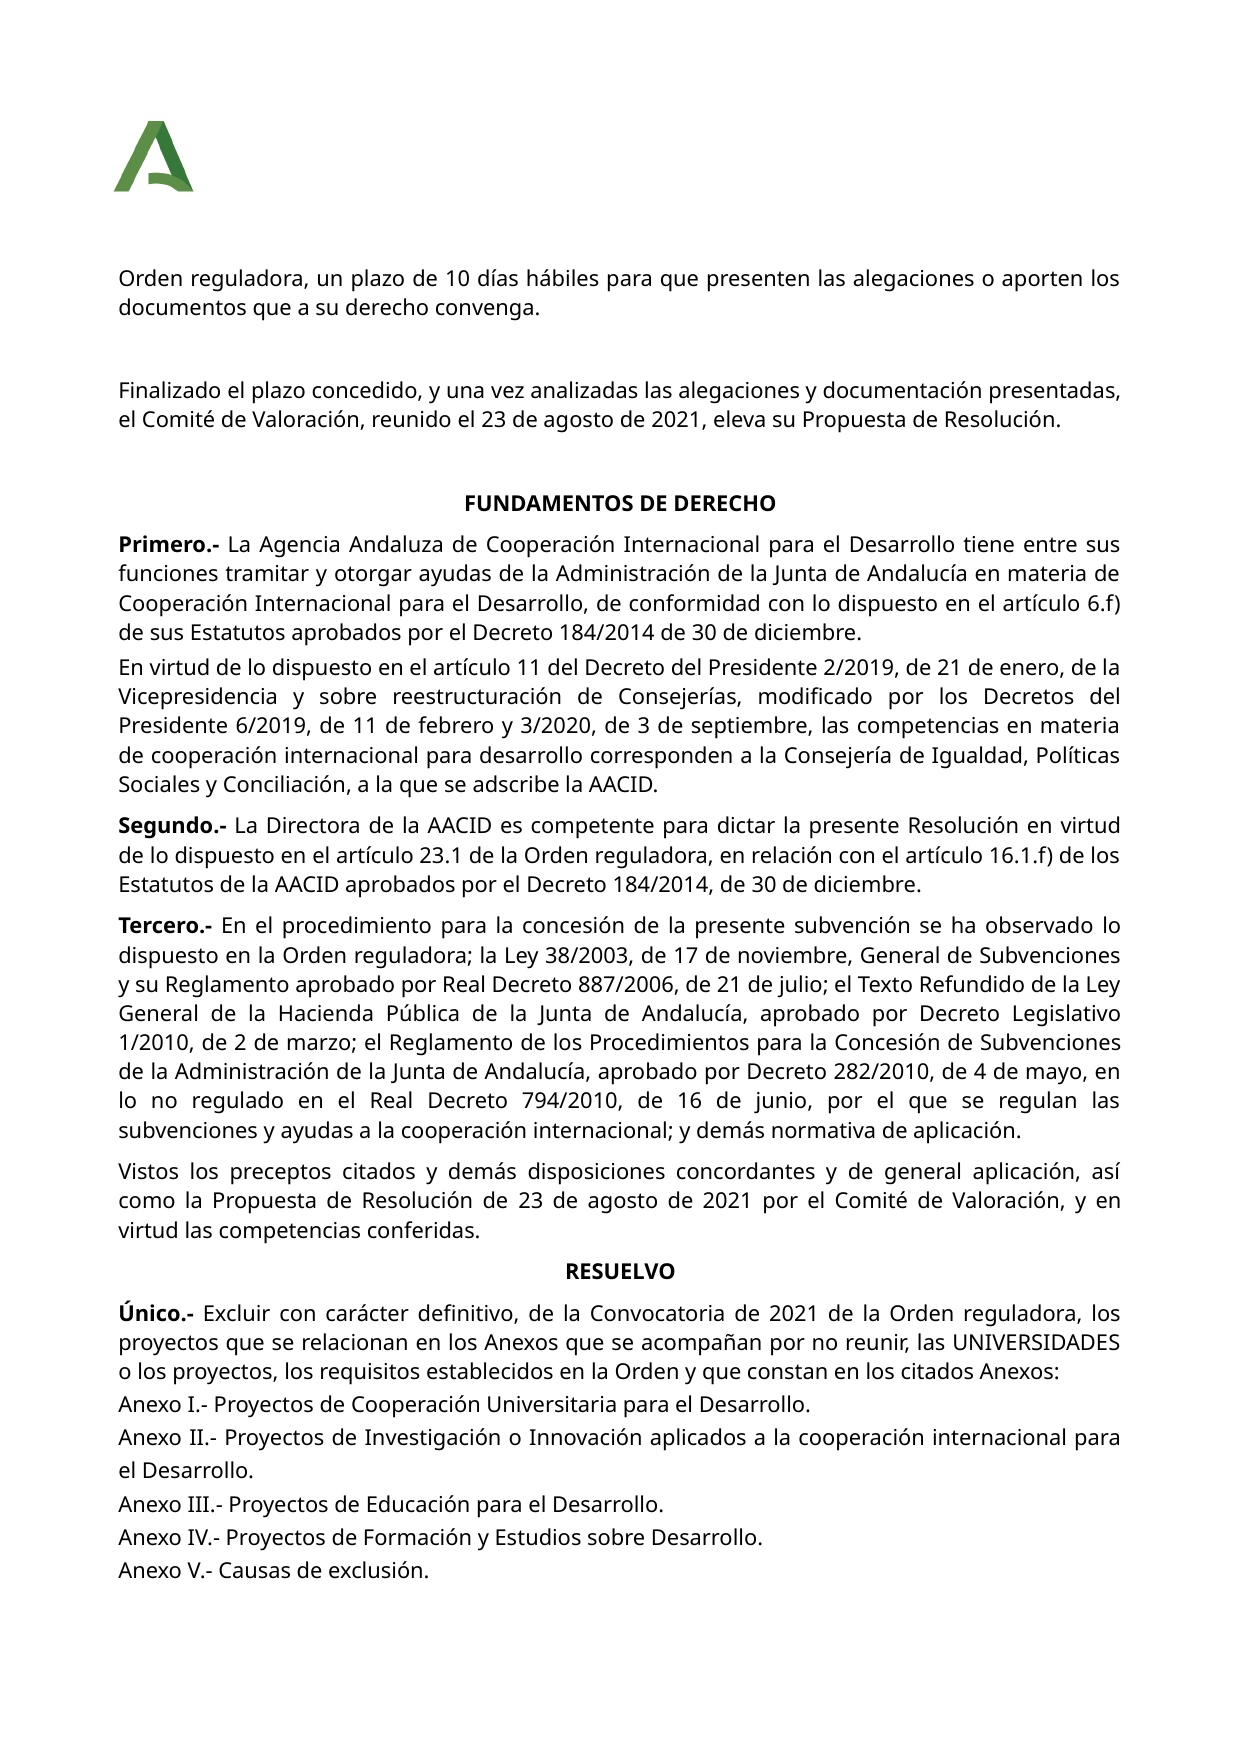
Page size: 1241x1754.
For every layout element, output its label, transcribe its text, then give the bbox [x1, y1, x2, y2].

text Anexo IV.- Proyectos de Formación y Estudios sobre Desarrollo. [118, 1519, 1122, 1552]
text Vistos los preceptos citados y demás disposiciones concordantes y de general aplicación, así como la Propuesta de Resolución de 23 de agosto de 2021 por el Comité de Valoración, y en virtud las competencias conferidas. [118, 1156, 1122, 1244]
picture [109, 116, 198, 196]
text En virtud de lo dispuesto en el artículo 11 del Decreto del Presidente 2/2019, de 21 de enero, de la Vicepresidencia y sobre reestructuración de Consejerías, modificado por los Decretos del Presidente 6/2019, de 11 de febrero y 3/2020, de 3 de septiembre, las competencias en materia de cooperación internacional para desarrollo corresponden a la Consejería de Igualdad, Políticas Sociales y Conciliación, a la que se adscribe la AACID. [118, 652, 1122, 798]
text Orden reguladora, un plazo de 10 días hábiles para que presenten las alegaciones o aporten los documentos que a su derecho convenga. [118, 263, 1122, 321]
text Tercero.- En el procedimiento para la concesión de la presente subvención se ha observado lo dispuesto en la Orden reguladora; la Ley 38/2003, de 17 de noviembre, General de Subvenciones y su Reglamento aprobado por Real Decreto 887/2006, de 21 de julio; el Texto Refundido de la Ley General de la Hacienda Pública de la Junta de Andalucía, aprobado por Decreto Legislativo 1/2010, de 2 de marzo; el Reglamento de los Procedimientos para la Concesión de Subvenciones de la Administración de la Junta de Andalucía, aprobado por Decreto 282/2010, de 4 de mayo, en lo no regulado en el Real Decreto 794/2010, de 16 de junio, por el que se regulan las subvenciones y ayudas a la cooperación internacional; y demás normativa de aplicación. [118, 911, 1122, 1144]
text Finalizado el plazo concedido, y una vez analizadas las alegaciones y documentación presentadas, el Comité de Valoración, reunido el 23 de agosto de 2021, eleva su Propuesta de Resolución. [118, 375, 1122, 433]
text Único.- Excluir con carácter definitivo, de la Convocatoria de 2021 de la Orden reguladora, los proyectos que se relacionan en los Anexos que se acompañan por no reunir, las UNIVERSIDADES o los proyectos, los requisitos establecidos en la Orden y que constan en los citados Anexos: [118, 1298, 1122, 1386]
text Anexo V.- Causas de exclusión. [118, 1552, 1122, 1586]
text Anexo III.- Proyectos de Educación para el Desarrollo. [118, 1486, 1122, 1519]
text Segundo.- La Directora de la AACID es competente para dictar la presente Resolución en virtud de lo dispuesto en el artículo 23.1 de la Orden reguladora, en relación con el artículo 16.1.f) de los Estatutos de la AACID aprobados por el Decreto 184/2014, de 30 de diciembre. [118, 811, 1122, 898]
text Primero.- La Agencia Andaluza de Cooperación Internacional para el Desarrollo tiene entre sus funciones tramitar y otorgar ayudas de la Administración de la Junta de Andalucía en materia de Cooperación Internacional para el Desarrollo, de conformidad con lo dispuesto en el artículo 6.f) de sus Estatutos aprobados por el Decreto 184/2014 de 30 de diciembre. [118, 529, 1122, 646]
text Anexo II.- Proyectos de Investigación o Innovación aplicados a la cooperación internacional para el Desarrollo. [118, 1419, 1122, 1486]
text FUNDAMENTOS DE DERECHO [118, 488, 1122, 517]
text Anexo I.- Proyectos de Cooperación Universitaria para el Desarrollo. [118, 1386, 1122, 1419]
text RESUELVO [118, 1256, 1122, 1286]
